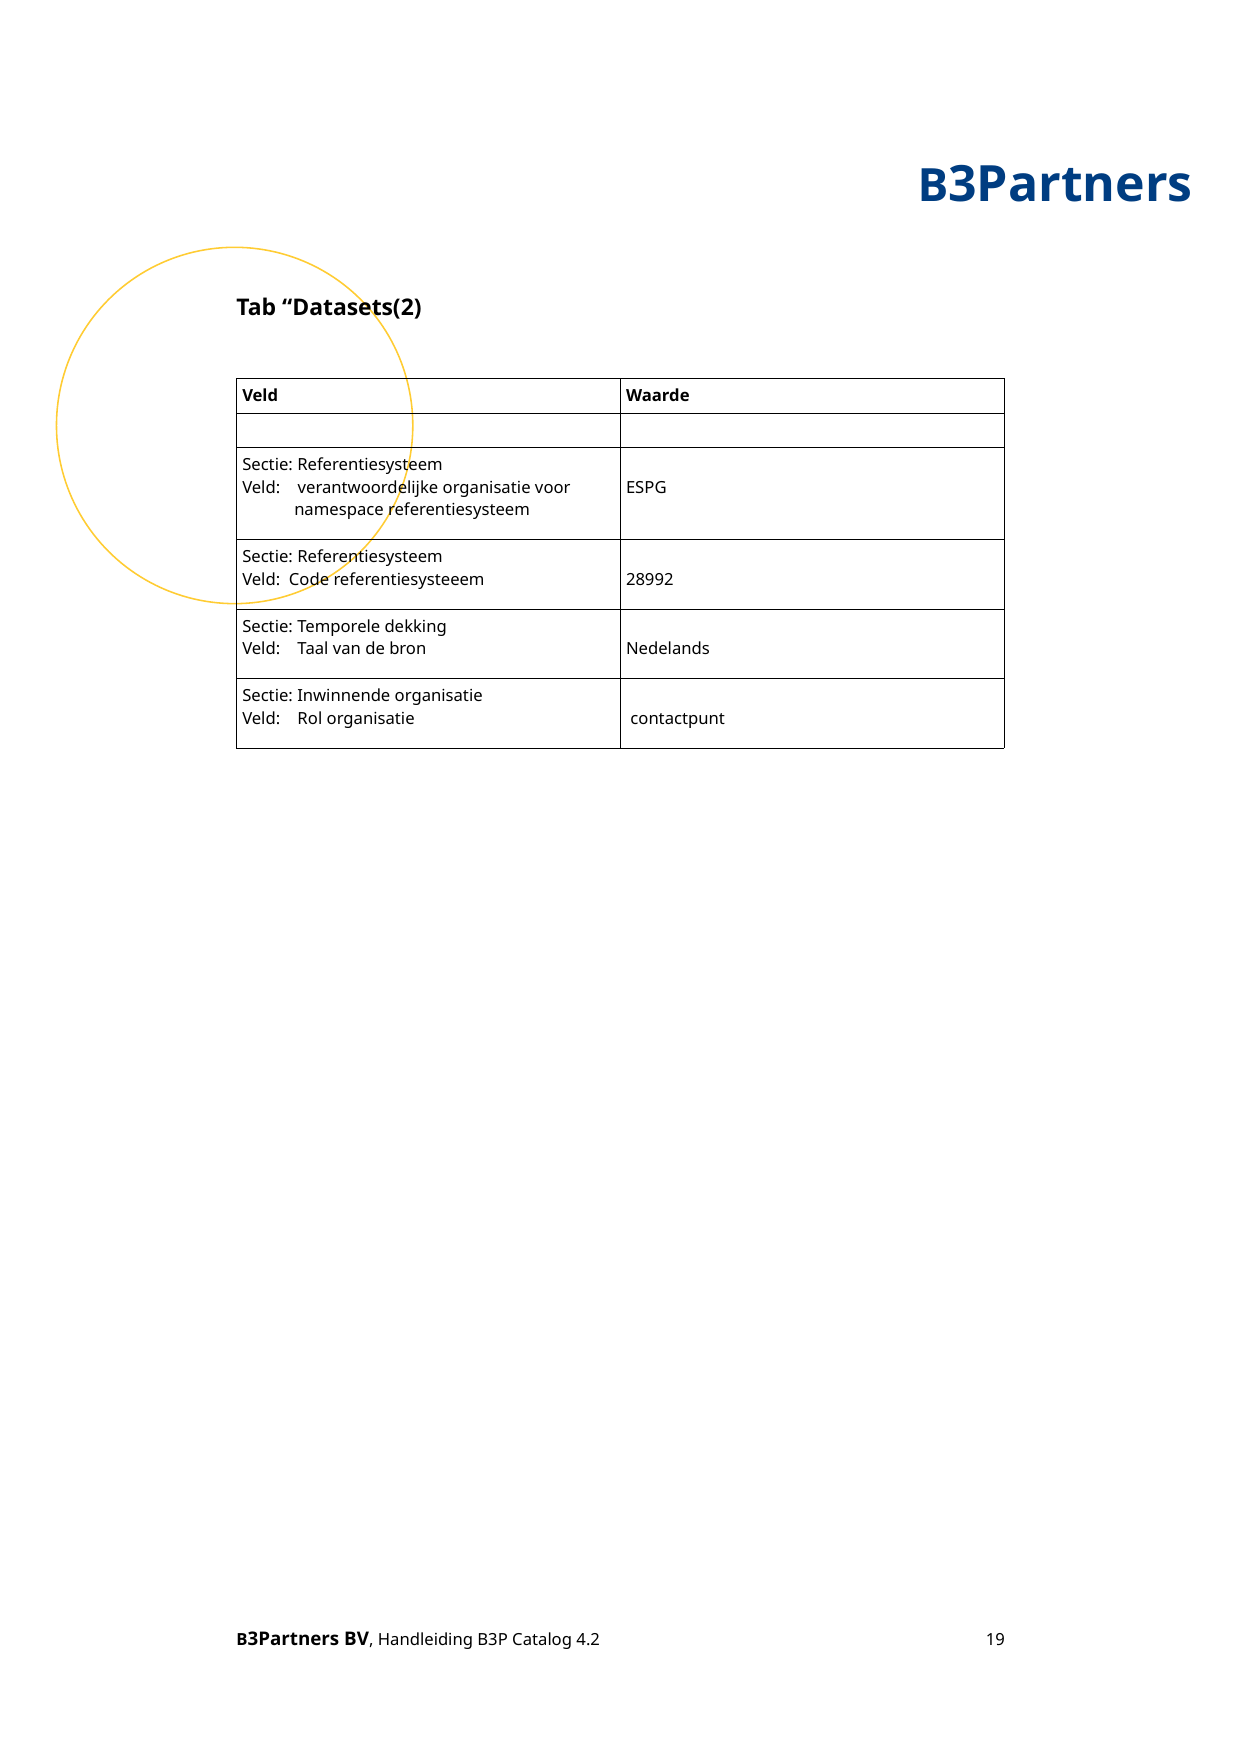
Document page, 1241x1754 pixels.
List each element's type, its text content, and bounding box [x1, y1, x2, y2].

table_header Veld [408, 379, 620, 412]
table_cell 28992 [621, 540, 1004, 608]
table_cell Sectie: Temporele dekking Veld: Taal van de bron [237, 610, 620, 678]
table_cell Sectie: Referentiesysteem Veld: verantwoordelijke organisatie voor namespace referentiesysteem [374, 448, 620, 539]
table_cell contactpunt [621, 679, 1004, 747]
table_cell Sectie: Referentiesysteem Veld: Code referentiesysteeem [237, 540, 620, 608]
table_cell [413, 414, 620, 447]
text Tab “Datasets(2) [354, 291, 1004, 322]
table_cell Nedelands [621, 610, 1004, 678]
table_cell ESPG [621, 448, 1004, 539]
table_header Waarde [621, 379, 1004, 412]
table_cell [621, 414, 1004, 447]
table_cell Sectie: Inwinnende organisatie Veld: Rol organisatie [237, 679, 620, 747]
